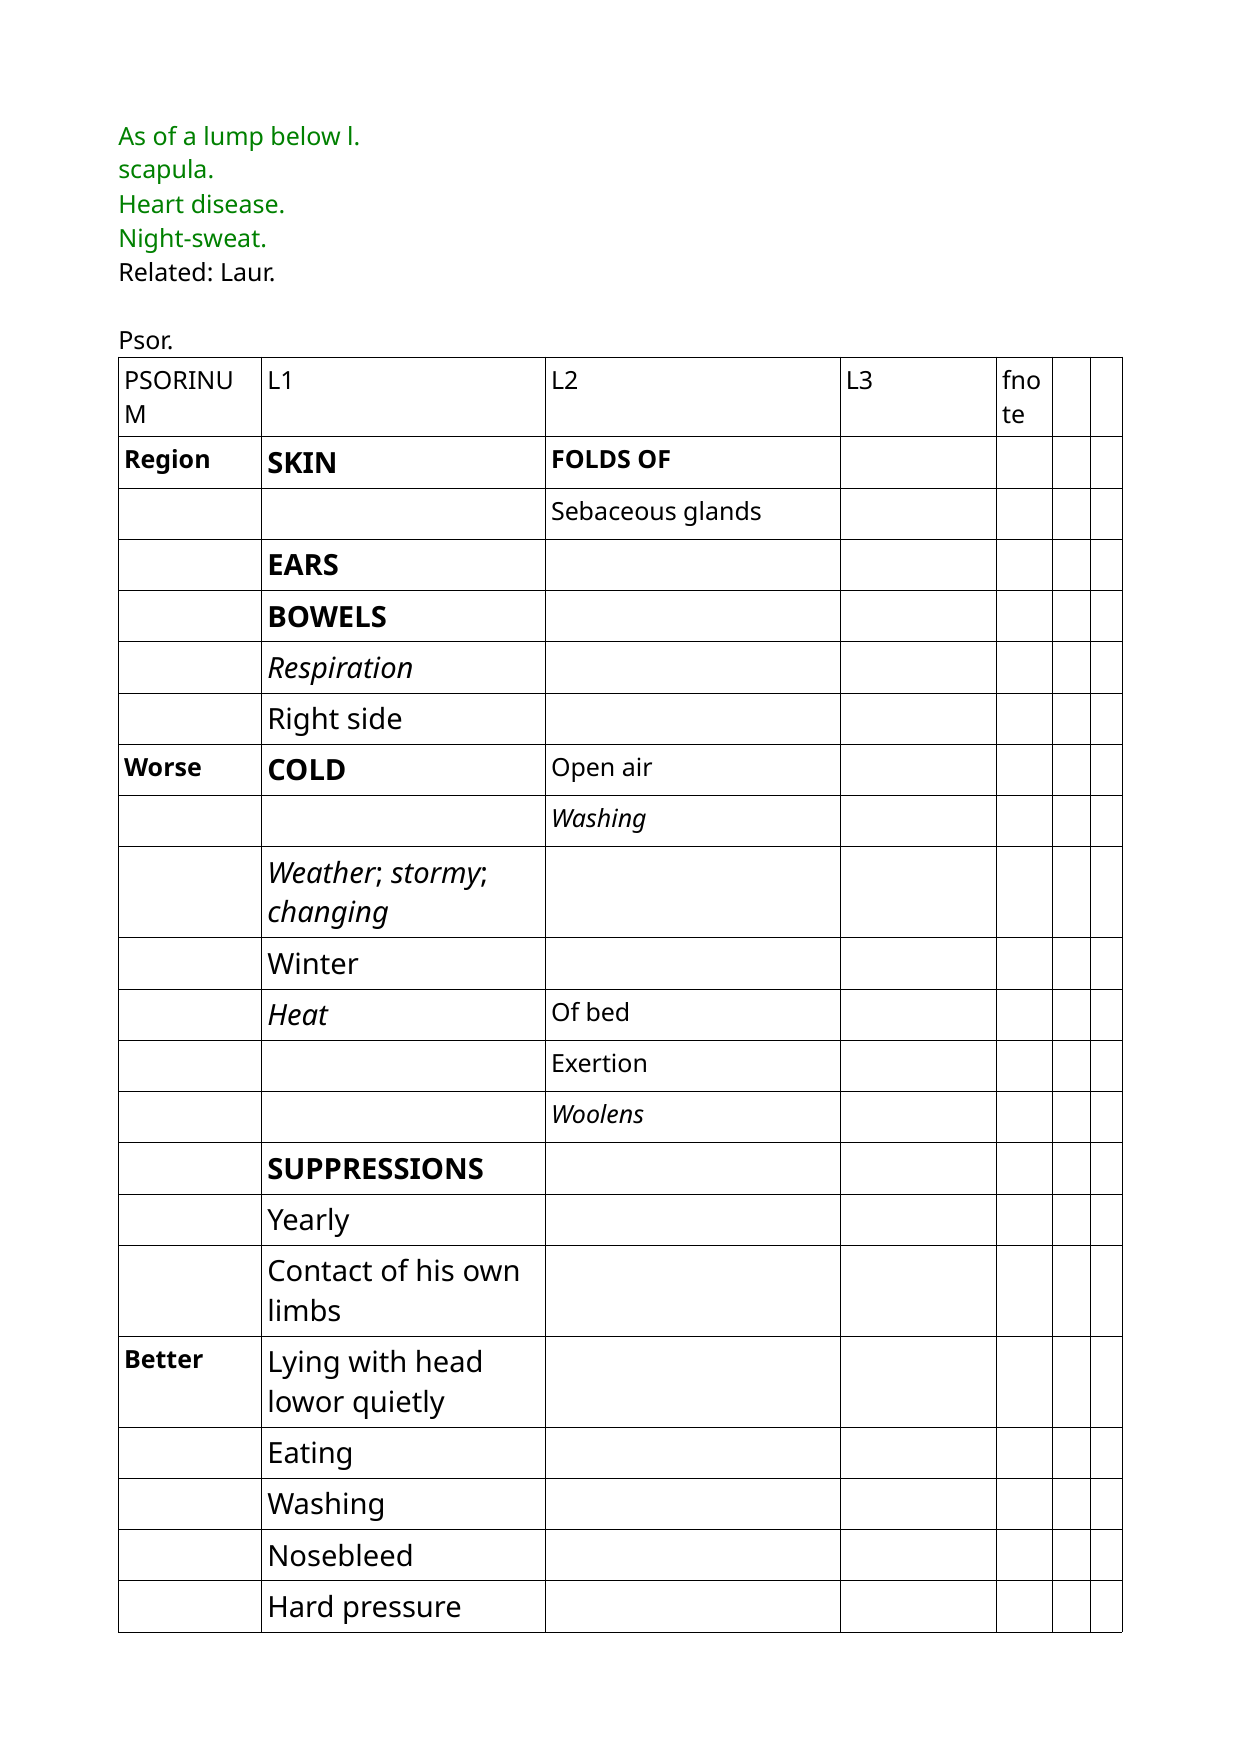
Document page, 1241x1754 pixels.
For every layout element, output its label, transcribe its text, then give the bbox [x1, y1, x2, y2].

table_cell [1053, 1143, 1090, 1193]
table_cell [119, 847, 261, 937]
table_cell [1053, 694, 1090, 744]
table_cell [1091, 1337, 1122, 1427]
table_cell [119, 1143, 261, 1193]
table_cell [841, 1337, 996, 1427]
table_cell Respiration [262, 642, 545, 692]
table_cell [997, 938, 1052, 988]
table_cell [997, 1041, 1052, 1091]
table_cell [119, 1092, 261, 1142]
table_cell EARS [262, 540, 545, 590]
table_cell [262, 1041, 545, 1091]
table_cell Exertion [546, 1041, 840, 1091]
table_cell [841, 847, 996, 937]
table_cell Open air [546, 745, 840, 795]
table_cell [1091, 847, 1122, 937]
table_cell [1053, 1479, 1090, 1529]
table_cell [546, 1479, 840, 1529]
table_cell [1053, 796, 1090, 846]
table_cell [841, 642, 996, 692]
table_cell Right side [262, 694, 545, 744]
table_cell Of bed [546, 990, 840, 1040]
table_cell [1091, 642, 1122, 692]
table_cell [997, 847, 1052, 937]
table_cell [1053, 540, 1090, 590]
text scapula. [118, 152, 1122, 186]
table_cell [997, 1479, 1052, 1529]
table_cell [119, 1195, 261, 1245]
table_cell [1053, 1337, 1090, 1427]
table_cell [997, 990, 1052, 1040]
table_cell [119, 642, 261, 692]
table_cell [997, 489, 1052, 539]
table_header fnote [997, 358, 1052, 436]
table_cell [1091, 1479, 1122, 1529]
table_cell [997, 1581, 1052, 1632]
table_cell [997, 694, 1052, 744]
table_cell Washing [262, 1479, 545, 1529]
table_cell [546, 642, 840, 692]
table_cell [841, 694, 996, 744]
table_cell [1053, 1092, 1090, 1142]
table_cell [997, 1143, 1052, 1193]
table_cell [119, 540, 261, 590]
table_cell [997, 1092, 1052, 1142]
table_cell [1091, 1581, 1122, 1632]
table_cell [841, 540, 996, 590]
table_cell [1053, 938, 1090, 988]
table_cell [1091, 745, 1122, 795]
table_cell FOLDS OF [546, 437, 840, 487]
table_cell [1053, 489, 1090, 539]
table_cell [119, 1246, 261, 1336]
table_cell [119, 1479, 261, 1529]
table_cell [1053, 437, 1090, 487]
table_cell [1053, 1530, 1090, 1580]
table_cell [546, 1143, 840, 1193]
table_cell [841, 1041, 996, 1091]
table_cell [997, 1195, 1052, 1245]
table_cell [262, 1092, 545, 1142]
table_cell [1053, 990, 1090, 1040]
table_cell [841, 1195, 996, 1245]
table_cell [1091, 1428, 1122, 1478]
table_cell [546, 1428, 840, 1478]
table_cell [546, 1530, 840, 1580]
table_cell Heat [262, 990, 545, 1040]
table_cell [841, 1479, 996, 1529]
table_cell [1053, 745, 1090, 795]
table_cell [546, 694, 840, 744]
table_cell [1053, 1195, 1090, 1245]
text Related: Laur. [118, 254, 1122, 288]
table_header L2 [546, 358, 840, 436]
table_cell [841, 1143, 996, 1193]
text Night-sweat. [118, 220, 1122, 254]
table_cell [1091, 1092, 1122, 1142]
table_header PSORINUM [119, 358, 261, 436]
table_cell [119, 1428, 261, 1478]
table_cell [997, 1337, 1052, 1427]
table_cell SUPPRESSIONS [262, 1143, 545, 1193]
table_cell [1053, 1041, 1090, 1091]
table_cell [841, 437, 996, 487]
table_cell [119, 938, 261, 988]
table_cell [119, 489, 261, 539]
table_cell [841, 796, 996, 846]
table_cell [1091, 489, 1122, 539]
table_cell BOWELS [262, 591, 545, 641]
table_cell Contact of his own limbs [262, 1246, 545, 1336]
table_cell [546, 1337, 840, 1427]
table_cell Winter [262, 938, 545, 988]
table_cell [997, 591, 1052, 641]
table_cell [997, 437, 1052, 487]
table_cell [841, 1246, 996, 1336]
table_cell [841, 1092, 996, 1142]
table_cell [546, 847, 840, 937]
table_cell Sebaceous glands [546, 489, 840, 539]
table_cell [997, 540, 1052, 590]
table_cell [841, 489, 996, 539]
table_cell [1091, 437, 1122, 487]
table_cell [546, 938, 840, 988]
table_cell [1091, 1530, 1122, 1580]
table_cell [841, 1530, 996, 1580]
table_cell [119, 694, 261, 744]
table_cell Better [119, 1337, 261, 1427]
table_cell Woolens [546, 1092, 840, 1142]
table_cell [1053, 642, 1090, 692]
table_header [1091, 358, 1122, 436]
table_cell SKIN [262, 437, 545, 487]
table_cell Washing [546, 796, 840, 846]
text As of a lump below l. [118, 118, 1122, 152]
table_cell [1091, 1143, 1122, 1193]
table_cell [119, 796, 261, 846]
table_cell [546, 1195, 840, 1245]
table_cell [119, 990, 261, 1040]
table_cell [1053, 591, 1090, 641]
text Psor. [118, 322, 1122, 357]
table_cell [1053, 1428, 1090, 1478]
table_cell Worse [119, 745, 261, 795]
table_cell [1091, 540, 1122, 590]
table_cell [997, 745, 1052, 795]
table_cell [119, 1041, 261, 1091]
table_cell [841, 1428, 996, 1478]
table_cell [1091, 1246, 1122, 1336]
table_cell [546, 1581, 840, 1632]
table_cell [1091, 591, 1122, 641]
table_cell Region [119, 437, 261, 487]
table_cell Weather; stormy; changing [262, 847, 545, 937]
table_cell [546, 540, 840, 590]
table_cell [997, 1530, 1052, 1580]
table_cell [262, 796, 545, 846]
table_cell Nosebleed [262, 1530, 545, 1580]
table_header L3 [841, 358, 996, 436]
table_cell [1091, 1195, 1122, 1245]
table_cell Yearly [262, 1195, 545, 1245]
table_cell COLD [262, 745, 545, 795]
table_cell [1091, 694, 1122, 744]
table_cell [1053, 847, 1090, 937]
table_cell Hard pressure [262, 1581, 545, 1632]
table_cell [1053, 1246, 1090, 1336]
table_header [1053, 358, 1090, 436]
table_cell [841, 1581, 996, 1632]
table_cell Eating [262, 1428, 545, 1478]
table_cell [119, 1581, 261, 1632]
table_cell [1053, 1581, 1090, 1632]
table_cell [119, 591, 261, 641]
table_cell [997, 1428, 1052, 1478]
table_cell [841, 990, 996, 1040]
table_cell [997, 642, 1052, 692]
text Heart disease. [118, 186, 1122, 220]
table_cell [546, 591, 840, 641]
table_cell [841, 745, 996, 795]
table_cell [997, 796, 1052, 846]
table_cell [841, 591, 996, 641]
table_cell [546, 1246, 840, 1336]
table_cell [1091, 796, 1122, 846]
table_cell [1091, 938, 1122, 988]
table_cell [1091, 990, 1122, 1040]
table_cell [1091, 1041, 1122, 1091]
table_cell [119, 1530, 261, 1580]
table_cell Lying with head lowor quietly [262, 1337, 545, 1427]
table_cell [841, 938, 996, 988]
table_cell [997, 1246, 1052, 1336]
table_cell [262, 489, 545, 539]
table_header L1 [262, 358, 545, 436]
